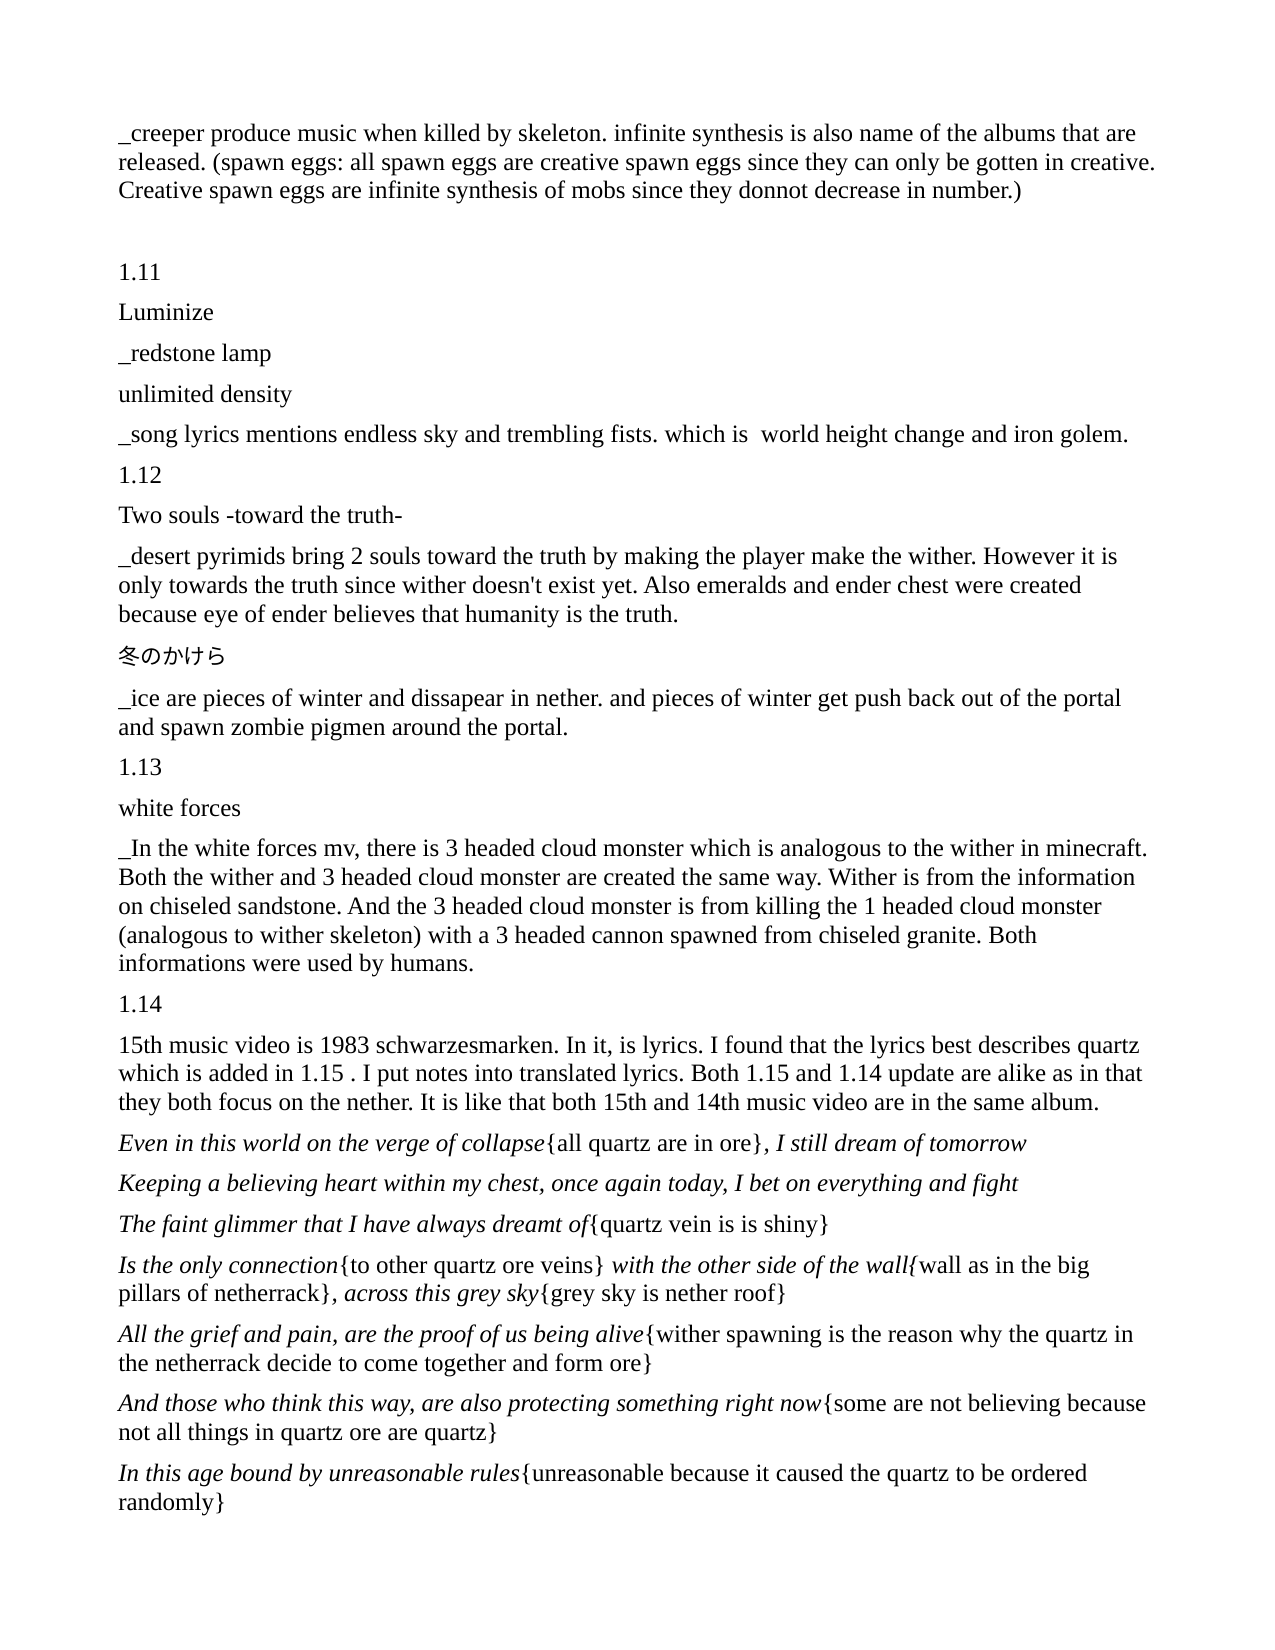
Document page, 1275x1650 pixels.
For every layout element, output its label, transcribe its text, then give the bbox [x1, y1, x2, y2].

text The faint glimmer that I have always dreamt of{quartz vein is is shiny} [118, 1209, 1157, 1238]
text 1.13 [118, 752, 1157, 781]
text Keeping a believing heart within my chest, once again today, I bet on everything and fight [118, 1168, 1157, 1197]
text white forces [118, 793, 1157, 822]
text In this age bound by unreasonable rules{unreasonable because it caused the quartz to be ordered randomly} [118, 1458, 1157, 1515]
text _song lyrics mentions endless sky and trembling fists. which is world height change and iron golem. [118, 419, 1157, 448]
text Even in this world on the verge of collapse{all quartz are in ore}, I still dream of tomorrow [118, 1128, 1157, 1157]
text 冬のかけら [118, 639, 1157, 671]
text _redstone lamp [118, 338, 1157, 367]
text 15th music video is 1983 schwarzesmarken. In it, is lyrics. I found that the lyrics best describes quartz which is added in 1.15 . I put notes into translated lyrics. Both 1.15 and 1.14 update are alike as in that they both focus on the nether. It is like that both 15th and 14th music video are in the same album. [118, 1030, 1157, 1116]
text 1.14 [118, 989, 1157, 1018]
text 1.12 [118, 460, 1157, 489]
text All the grief and pain, are the proof of us being alive{wither spawning is the reason why the quartz in the netherrack decide to come together and form ore} [118, 1319, 1157, 1377]
text _desert pyrimids bring 2 souls toward the truth by making the player make the wither. However it is only towards the truth since wither doesn't exist yet. Also emeralds and ender chest were created because eye of ender believes that humanity is the truth. [118, 541, 1157, 627]
text And those who think this way, are also protecting something right now{some are not believing because not all things in quartz ore are quartz} [118, 1388, 1157, 1446]
text unlimited density [118, 379, 1157, 407]
text Two souls -toward the truth- [118, 501, 1157, 529]
text Is the only connection{to other quartz ore veins} with the other side of the wall{wall as in the big pillars of netherrack}, across this grey sky{grey sky is nether roof} [118, 1250, 1157, 1307]
text _creeper produce music when killed by skeleton. infinite synthesis is also name of the albums that are released. (spawn eggs: all spawn eggs are creative spawn eggs since they can only be gotten in creative. Creative spawn eggs are infinite synthesis of mobs since they donnot decrease in number.) [118, 118, 1157, 204]
text _ice are pieces of winter and dissapear in nether. and pieces of winter get push back out of the portal and spawn zombie pigmen around the portal. [118, 683, 1157, 740]
text Luminize [118, 297, 1157, 326]
text _In the white forces mv, there is 3 headed cloud monster which is analogous to the wither in minecraft. Both the wither and 3 headed cloud monster are created the same way. Wither is from the information on chiseled sandstone. And the 3 headed cloud monster is from killing the 1 headed cloud monster (analogous to wither skeleton) with a 3 headed cannon spawned from chiseled granite. Both informations were used by humans. [118, 833, 1157, 977]
text 1.11 [118, 257, 1157, 286]
